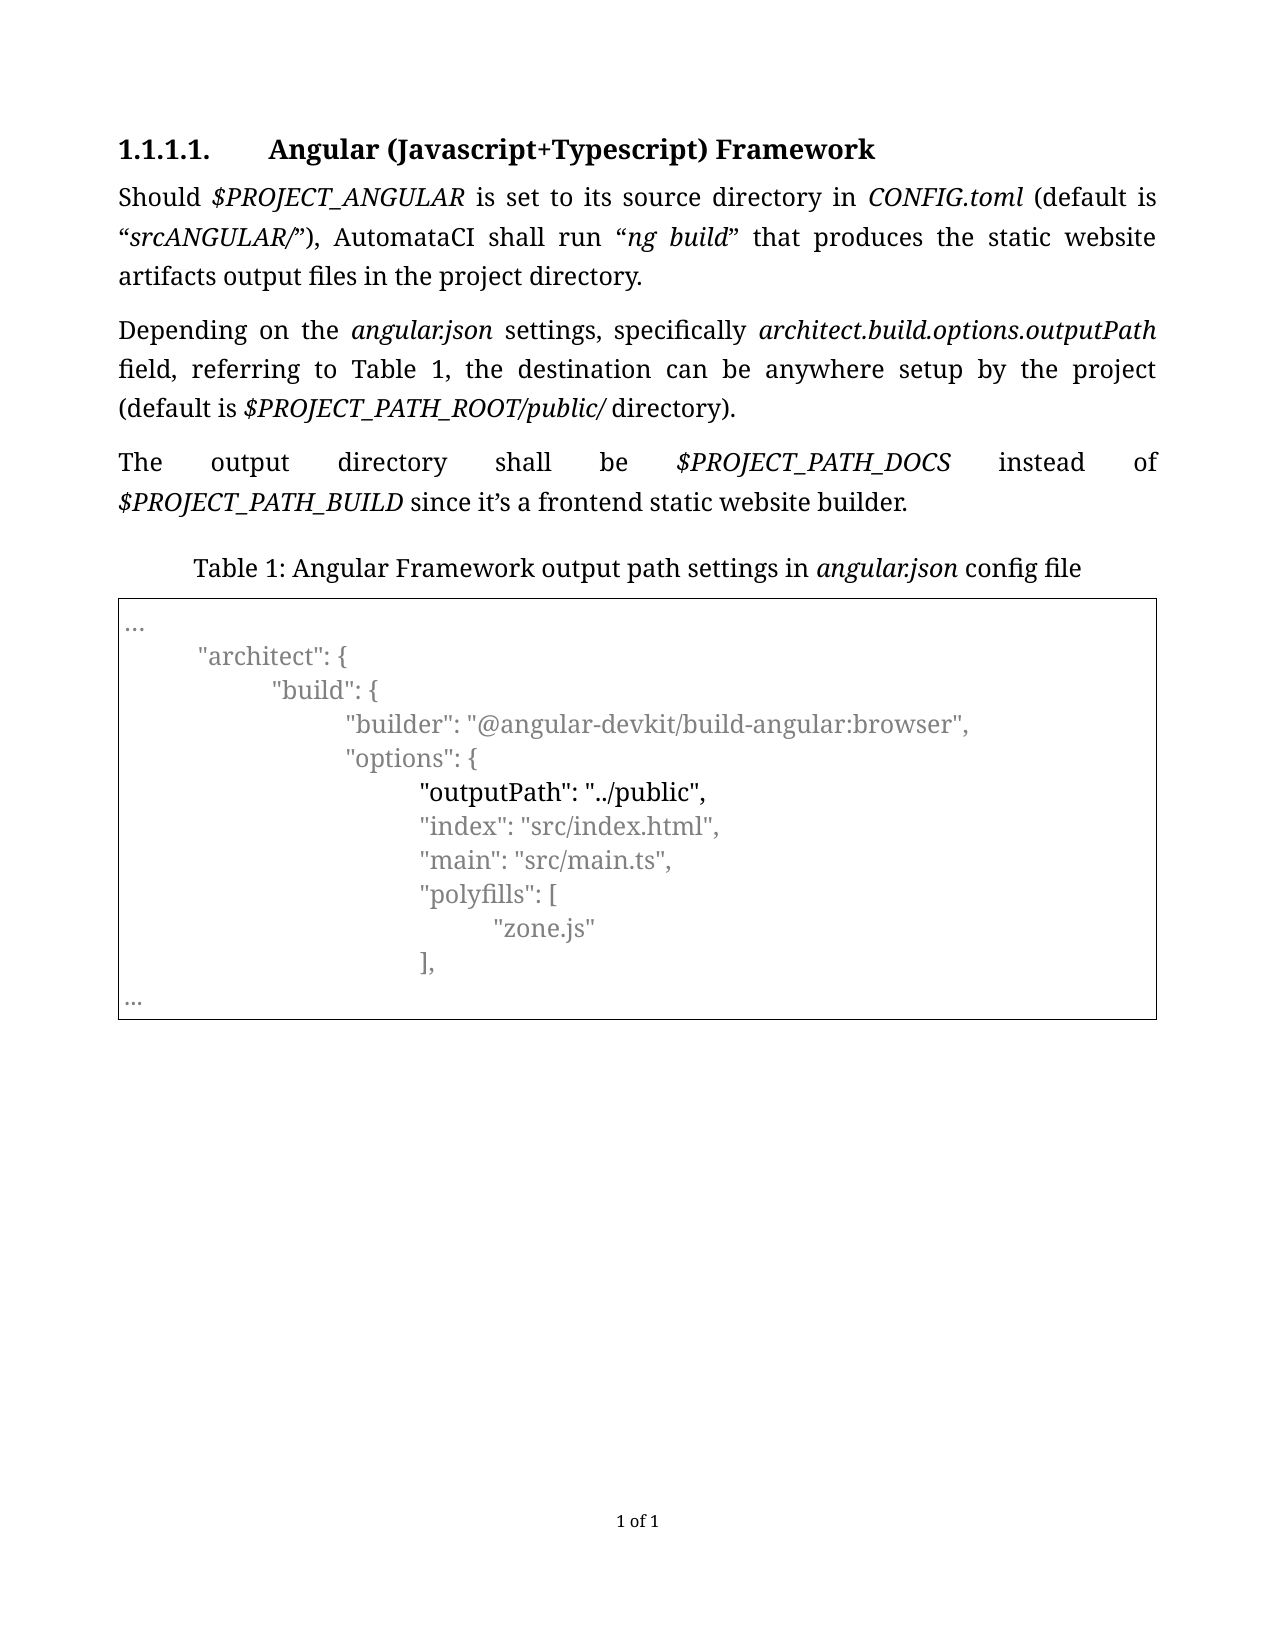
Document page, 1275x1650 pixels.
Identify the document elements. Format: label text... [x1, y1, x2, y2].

text Table 1: Angular Framework output path settings in angular.json config file [118, 551, 1157, 585]
text The output directory shall be $PROJECT_PATH_DOCS instead of $PROJECT_PATH_BUILD since it’s a frontend static website builder. [118, 445, 1157, 518]
table_header … "architect": { "build": { "builder": "@angular-devkit/build-angular:browser", "options": { "outputPath": "../public", "index": "src/index.html", "main": "src/main.ts", "polyfills": [ "zone.js" ], ... [119, 599, 1156, 1019]
text Should $PROJECT_ANGULAR is set to its source directory in CONFIG.toml (default is “srcANGULAR/”), AutomataCI shall run “ng build” that produces the static website artifacts output files in the project directory. [118, 180, 1157, 292]
text Depending on the angular.json settings, specifically architect.build.options.outputPath field, referring to Table 1, the destination can be anywhere setup by the project (default is $PROJECT_PATH_ROOT/public/ directory). [118, 312, 1157, 425]
subtitle Angular (Javascript+Typescript) Framework [118, 131, 1157, 167]
